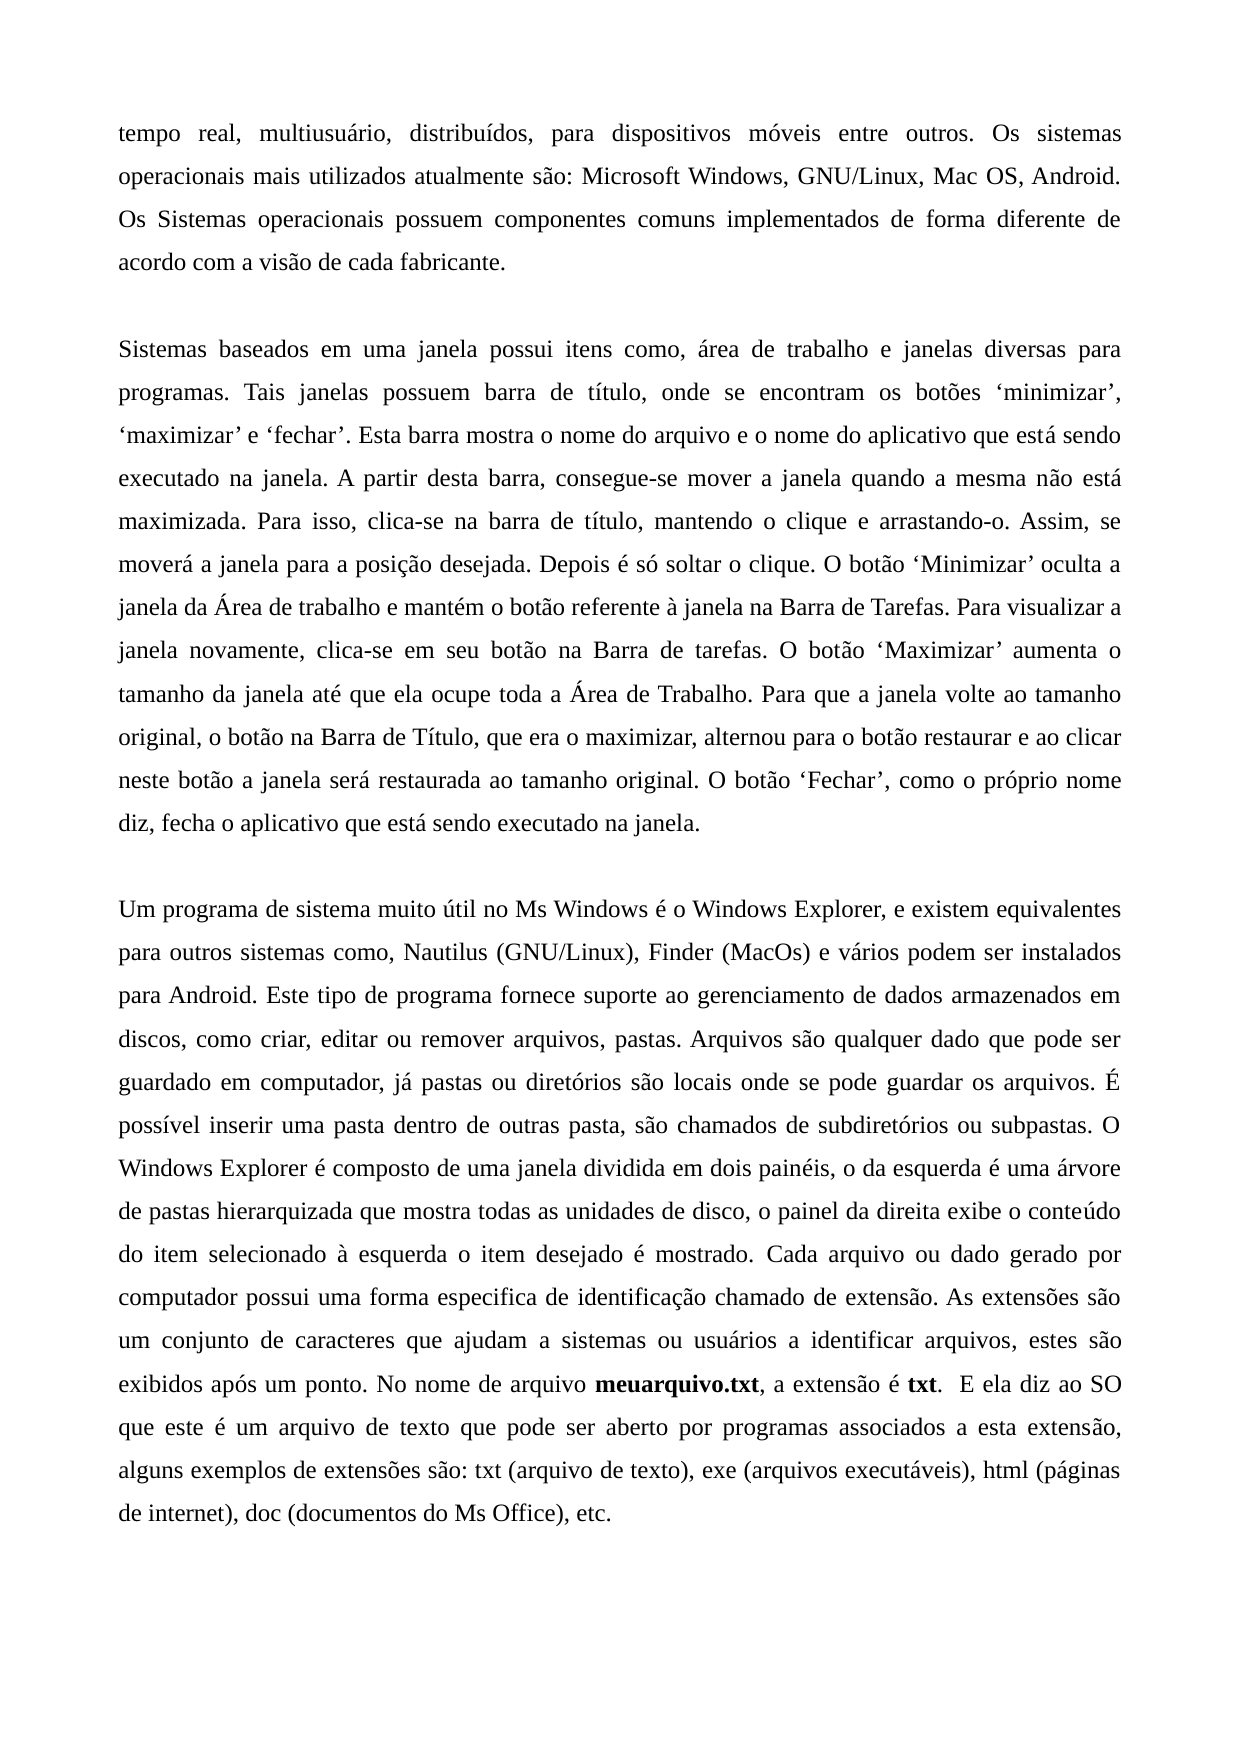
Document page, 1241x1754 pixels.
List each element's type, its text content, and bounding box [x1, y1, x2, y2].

text Sistemas baseados em uma janela possui itens como, área de trabalho e janelas diversas para programas. Tais janelas possuem barra de título, onde se encontram os botões ‘minimizar’, ‘maximizar’ e ‘fechar’. Esta barra mostra o nome do arquivo e o nome do aplicativo que está sendo executado na janela. A partir desta barra, consegue-se mover a janela quando a mesma não está maximizada. Para isso, clica-se na barra de título, mantendo o clique e arrastando-o. Assim, se moverá a janela para a posição desejada. Depois é só soltar o clique. O botão ‘Minimizar’ oculta a janela da Área de trabalho e mantém o botão referente à janela na Barra de Tarefas. Para visualizar a janela novamente, clica-se em seu botão na Barra de tarefas. O botão ‘Maximizar’ aumenta o tamanho da janela até que ela ocupe toda a Área de Trabalho. Para que a janela volte ao tamanho original, o botão na Barra de Título, que era o maximizar, alternou para o botão restaurar e ao clicar neste botão a janela será restaurada ao tamanho original. O botão ‘Fechar’, como o próprio nome diz, fecha o aplicativo que está sendo executado na janela. [118, 334, 1122, 837]
text tempo real, multiusuário, distribuídos, para dispositivos móveis entre outros. Os sistemas operacionais mais utilizados atualmente são: Microsoft Windows, GNU/Linux, Mac OS, Android. Os Sistemas operacionais possuem componentes comuns implementados de forma diferente de acordo com a visão de cada fabricante. [118, 118, 1122, 276]
text Um programa de sistema muito útil no Ms Windows é o Windows Explorer, e existem equivalentes para outros sistemas como, Nautilus (GNU/Linux), Finder (MacOs) e vários podem ser instalados para Android. Este tipo de programa fornece suporte ao gerenciamento de dados armazenados em discos, como criar, editar ou remover arquivos, pastas. Arquivos são qualquer dado que pode ser guardado em computador, já pastas ou diretórios são locais onde se pode guardar os arquivos. É possível inserir uma pasta dentro de outras pasta, são chamados de subdiretórios ou subpastas. O Windows Explorer é composto de uma janela dividida em dois painéis, o da esquerda é uma árvore de pastas hierarquizada que mostra todas as unidades de disco, o painel da direita exibe o conteúdo do item selecionado à esquerda o item desejado é mostrado. Cada arquivo ou dado gerado por computador possui uma forma especifica de identificação chamado de extensão. As extensões são um conjunto de caracteres que ajudam a sistemas ou usuários a identificar arquivos, estes são exibidos após um ponto. No nome de arquivo meuarquivo.txt, a extensão é txt. E ela diz ao SO que este é um arquivo de texto que pode ser aberto por programas associados a esta extensão, alguns exemplos de extensões são: txt (arquivo de texto), exe (arquivos executáveis), html (páginas de internet), doc (documentos do Ms Office), etc. [118, 894, 1122, 1527]
